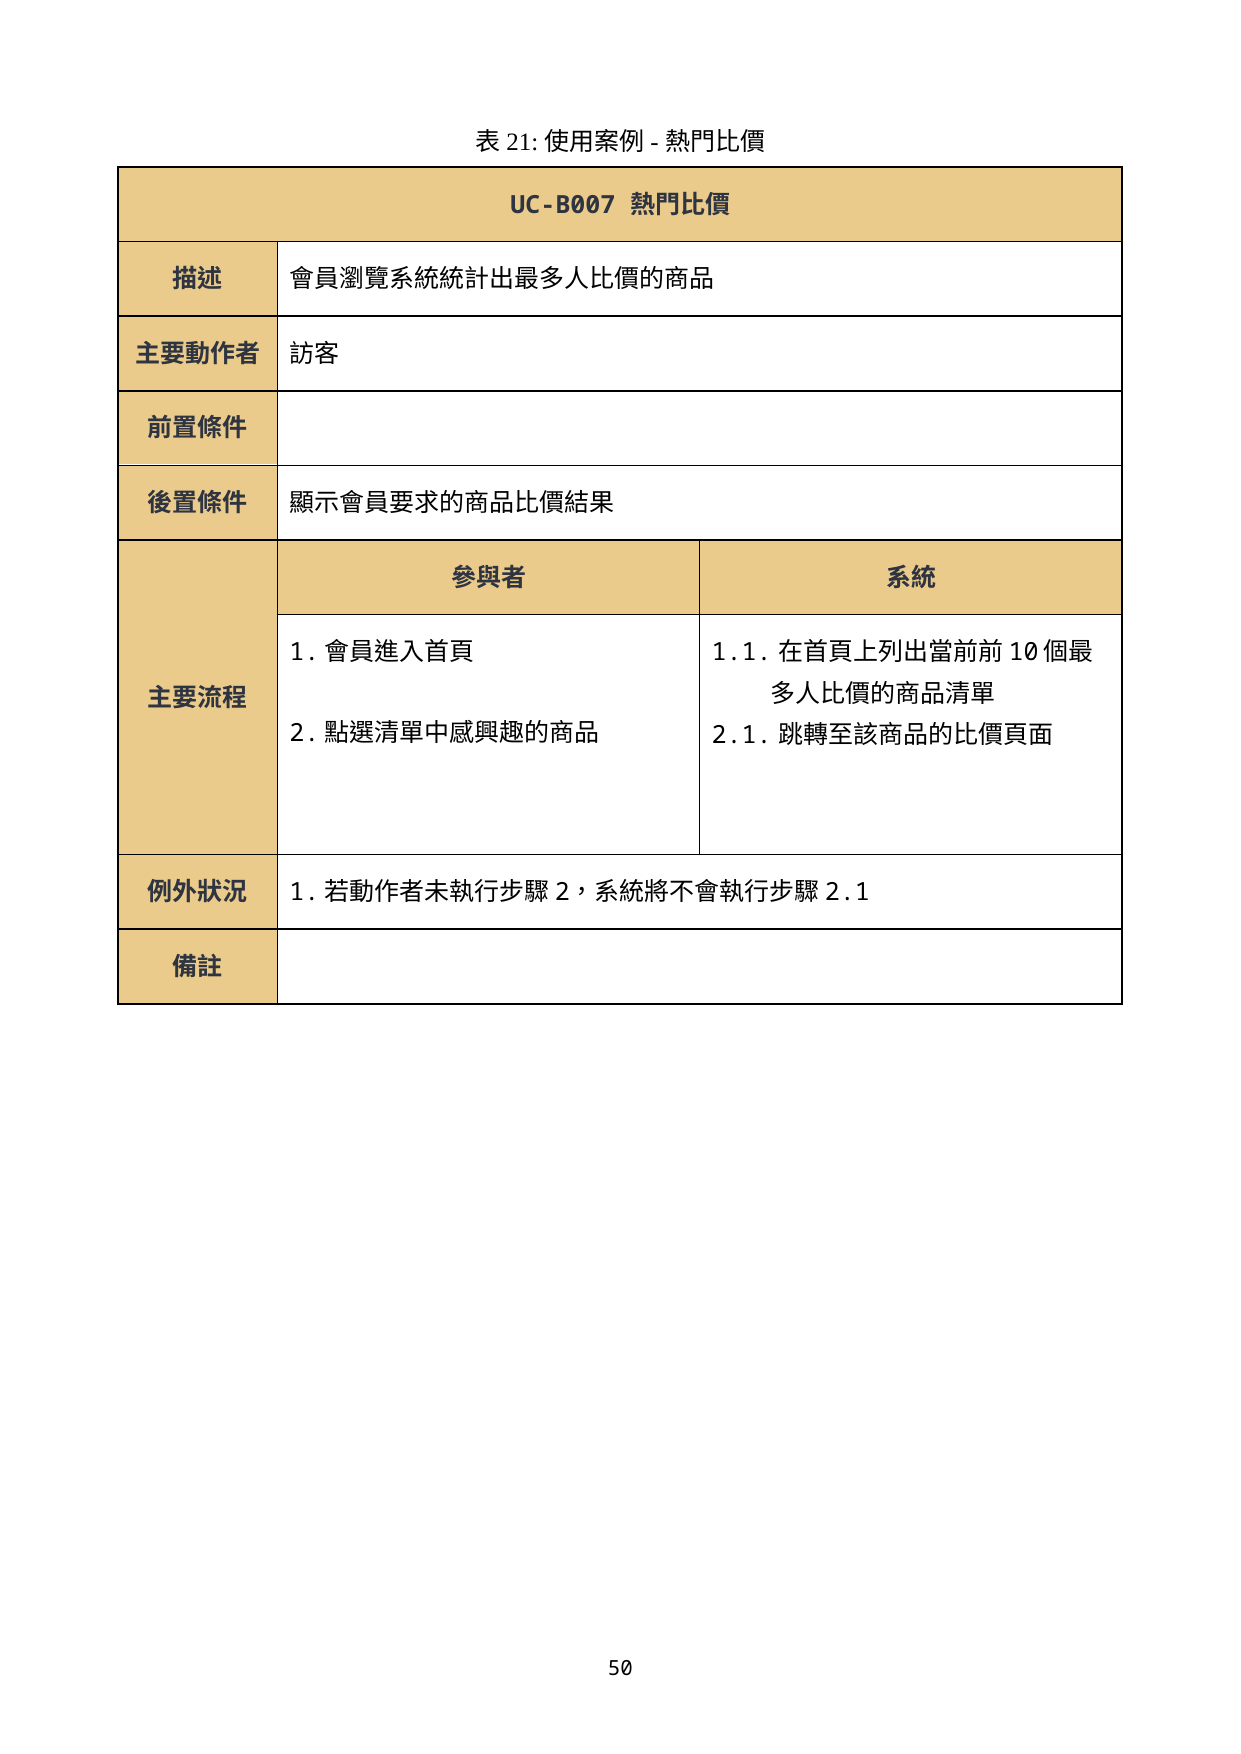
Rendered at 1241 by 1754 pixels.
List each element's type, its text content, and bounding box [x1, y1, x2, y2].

table_cell 前置條件 [119, 392, 277, 464]
table_cell 顯示會員要求的商品比價結果 [278, 466, 1121, 539]
table_cell 若動作者未執行步驟2，系統將不會執行步驟2.1 [278, 855, 1121, 928]
table_cell [278, 930, 1121, 1003]
table_cell 系統 [700, 541, 1121, 614]
table_cell 描述 [119, 242, 277, 315]
table_cell 訪客 [278, 317, 1121, 390]
table_cell 在首頁上列出當前前10個最多人比價的商品清單 跳轉至該商品的比價頁面 [700, 615, 1121, 854]
table_cell 會員瀏覽系統統計出最多人比價的商品 [278, 242, 1121, 315]
table_header UC-B007 熱門比價 [119, 168, 1121, 241]
table_cell 主要流程 [119, 541, 277, 854]
table_cell 主要動作者 [119, 317, 277, 390]
table_cell [278, 392, 1121, 464]
table_cell 備註 [119, 930, 277, 1003]
text 表 21: 使用案例 - 熱門比價 [118, 121, 1122, 158]
table_cell 例外狀況 [119, 855, 277, 928]
table_cell 會員進入首頁 點選清單中感興趣的商品 [278, 615, 699, 854]
table_cell 後置條件 [119, 466, 277, 539]
table_cell 參與者 [278, 541, 699, 614]
